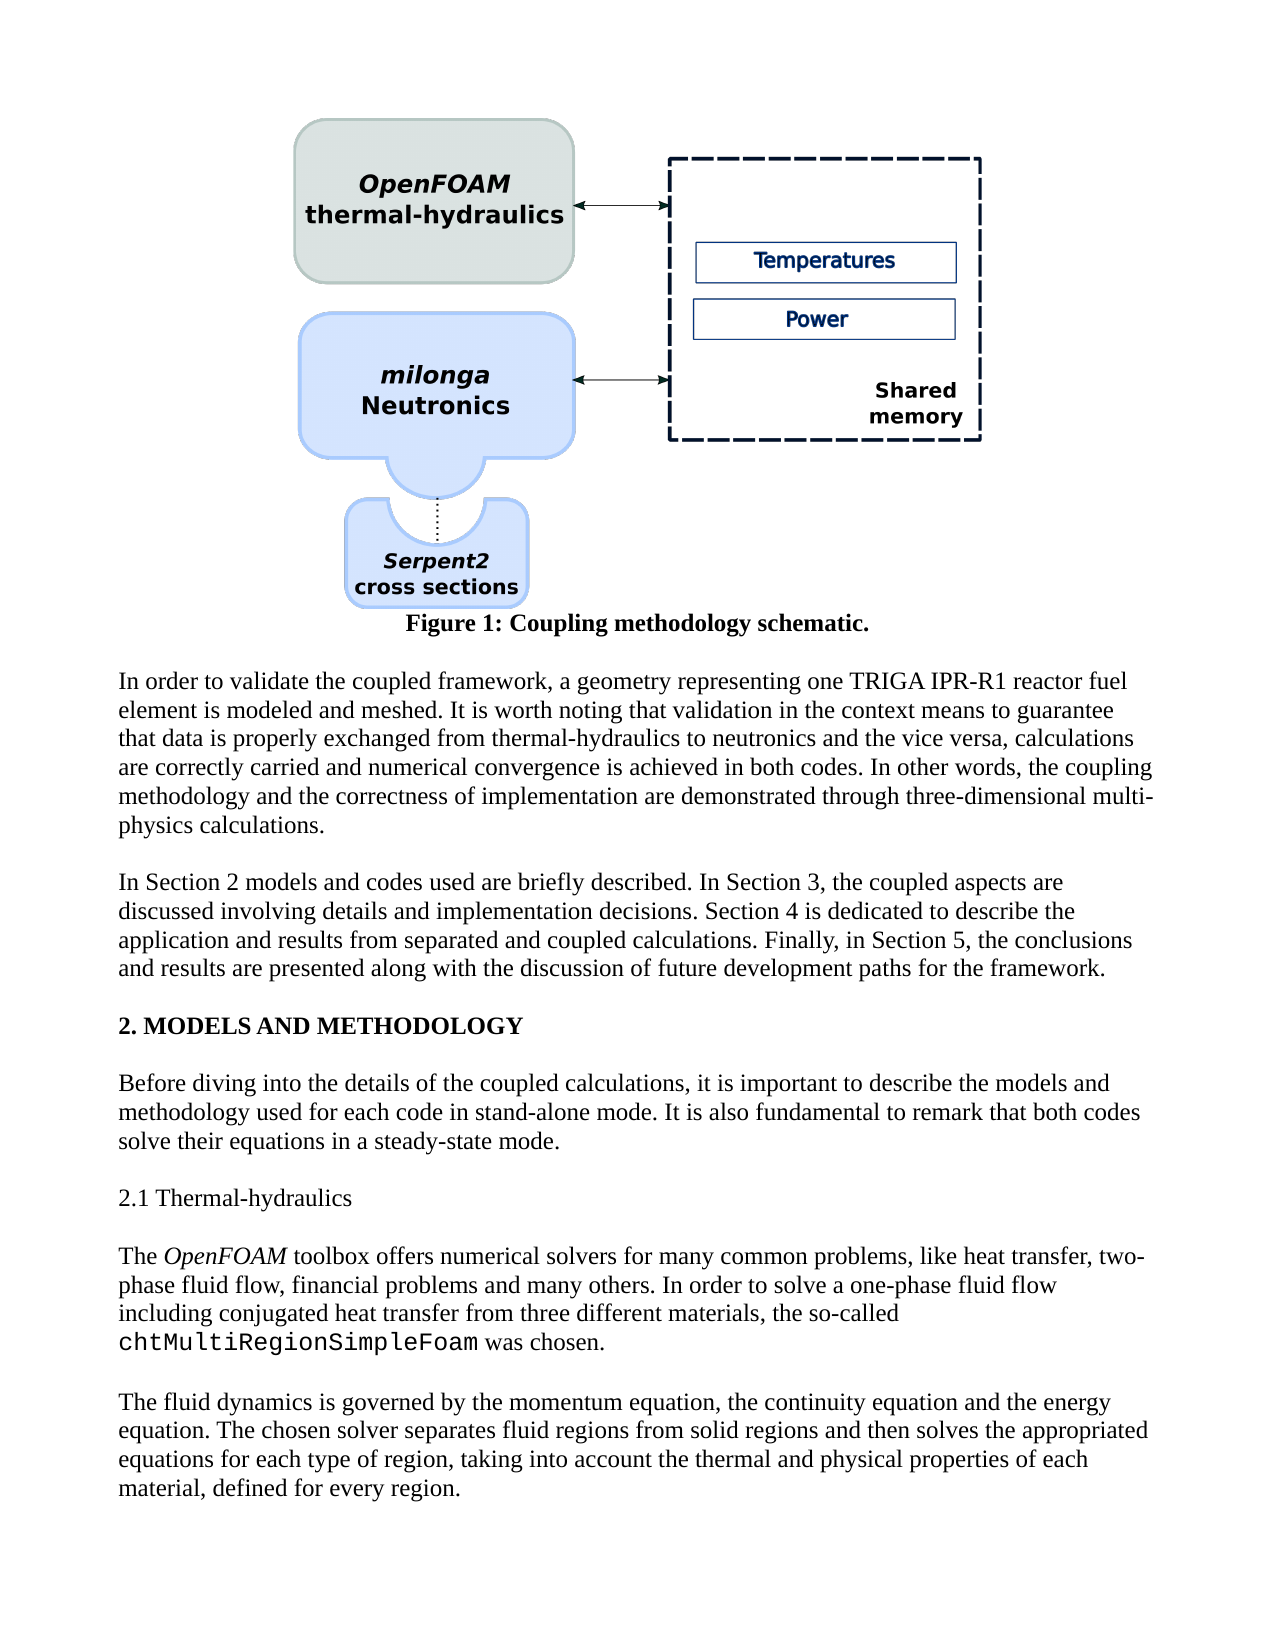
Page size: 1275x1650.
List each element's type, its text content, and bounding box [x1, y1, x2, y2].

picture [293, 118, 982, 609]
text 2.1 Thermal-hydraulics [118, 1183, 1157, 1212]
text 2. MODELS AND METHODOLOGY [118, 1011, 1157, 1040]
text In order to validate the coupled framework, a geometry representing one TRIGA IPR-R1 reactor fuel element is modeled and meshed. It is worth noting that validation in the context means to guarantee that data is properly exchanged from thermal-hydraulics to neutronics and the vice versa, calculations are correctly carried and numerical convergence is achieved in both codes. In other words, the coupling methodology and the correctness of implementation are demonstrated through three-dimensional multi-physics calculations. [118, 666, 1157, 838]
text The OpenFOAM toolbox offers numerical solvers for many common problems, like heat transfer, two-phase fluid flow, financial problems and many others. In order to solve a one-phase fluid flow including conjugated heat transfer from three different materials, the so-called chtMultiRegionSimpleFoam was chosen. [118, 1241, 1157, 1358]
text Figure 1: Coupling methodology schematic. [118, 118, 1157, 637]
text The fluid dynamics is governed by the momentum equation, the continuity equation and the energy equation. The chosen solver separates fluid regions from solid regions and then solves the appropriated equations for each type of region, taking into account the thermal and physical properties of each material, defined for every region. [118, 1387, 1157, 1502]
text In Section 2 models and codes used are briefly described. In Section 3, the coupled aspects are discussed involving details and implementation decisions. Section 4 is dedicated to describe the application and results from separated and coupled calculations. Finally, in Section 5, the conclusions and results are presented along with the discussion of future development paths for the framework. [118, 867, 1157, 982]
text Before diving into the details of the coupled calculations, it is important to describe the models and methodology used for each code in stand-alone mode. It is also fundamental to remark that both codes solve their equations in a steady-state mode. [118, 1068, 1157, 1155]
